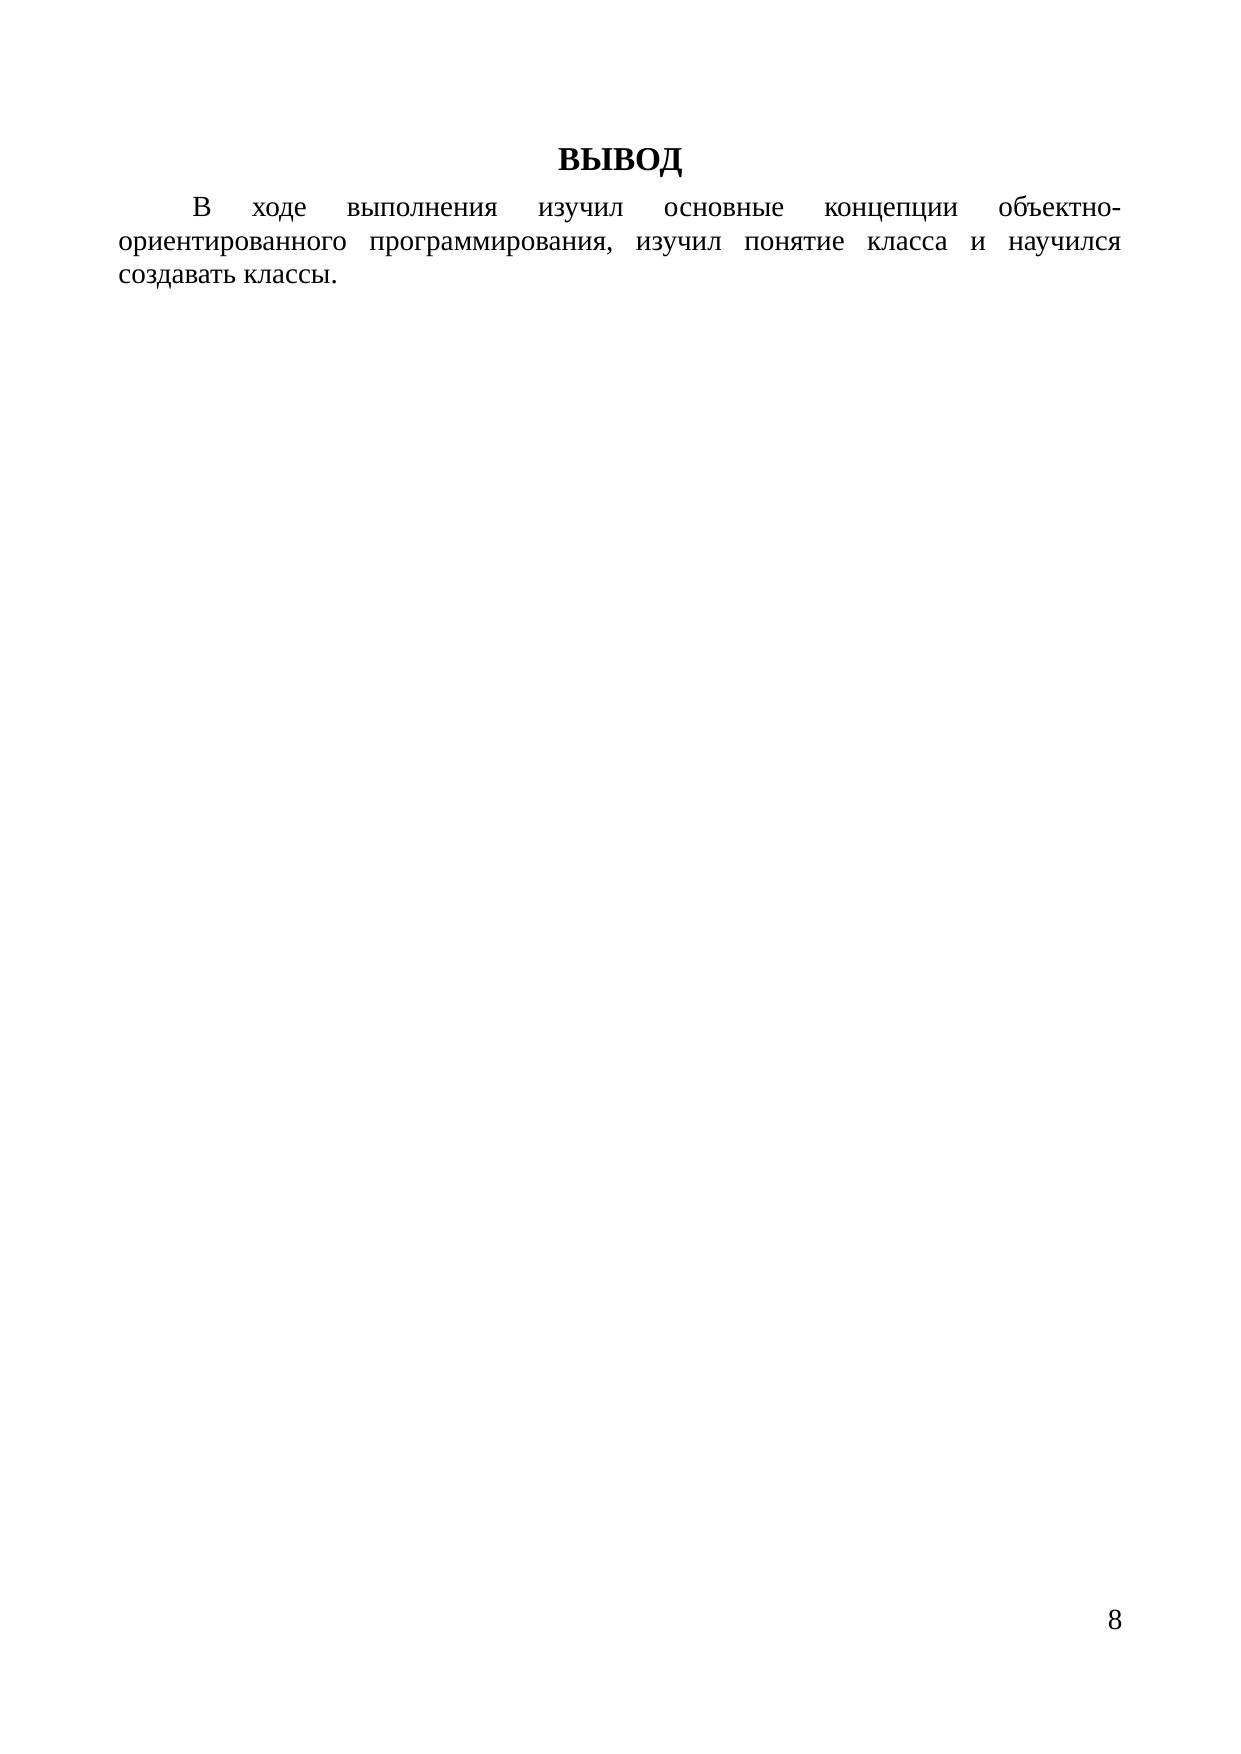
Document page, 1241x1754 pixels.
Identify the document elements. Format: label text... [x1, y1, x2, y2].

text В ходе выполнения изучил основные концепции объектно-ориентированного программирования, изучил понятие класса и научился создавать классы. [118, 189, 1122, 290]
subtitle ВЫВОД [118, 139, 1122, 177]
